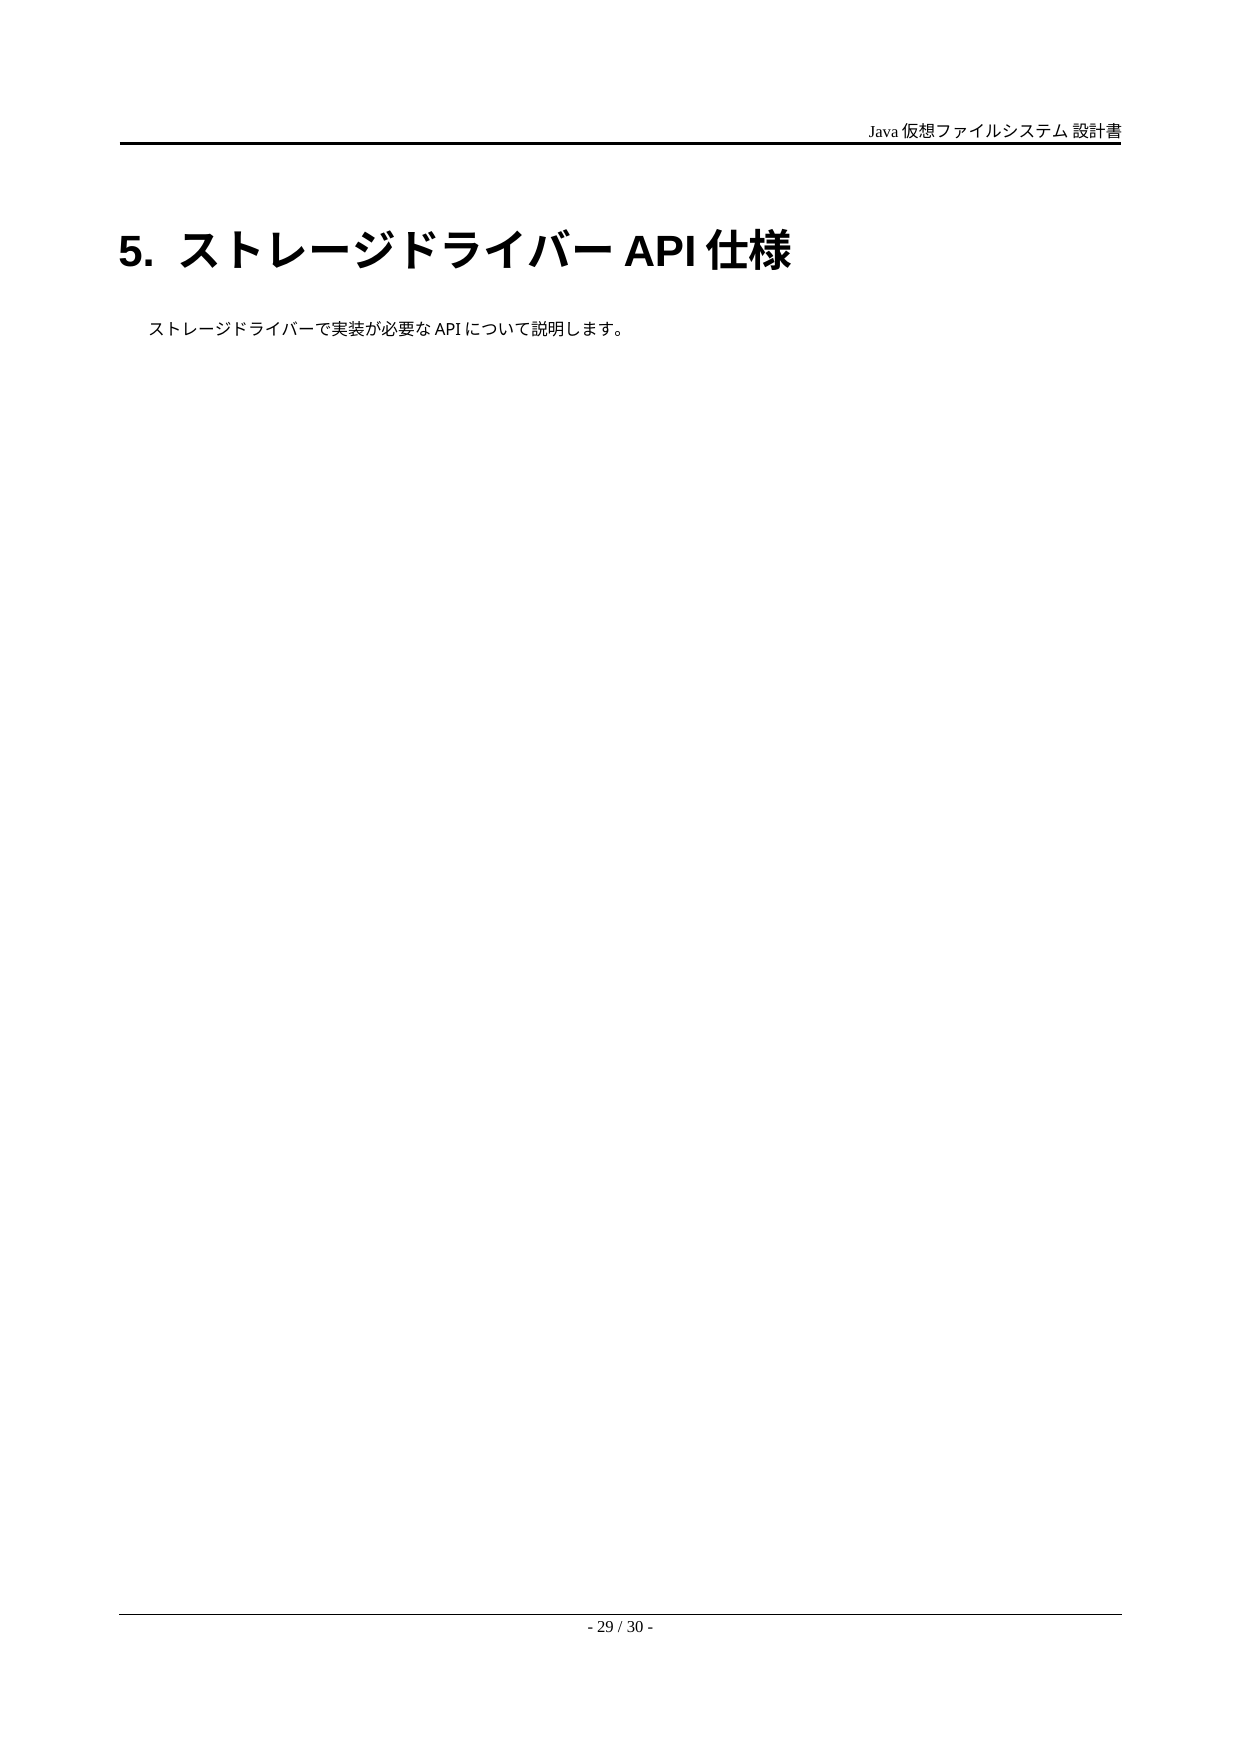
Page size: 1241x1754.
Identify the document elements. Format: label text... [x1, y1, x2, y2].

subtitle ストレージドライバーAPI仕様 [118, 215, 1122, 278]
text ストレージドライバーで実装が必要なAPIについて説明します。 [148, 316, 1122, 340]
